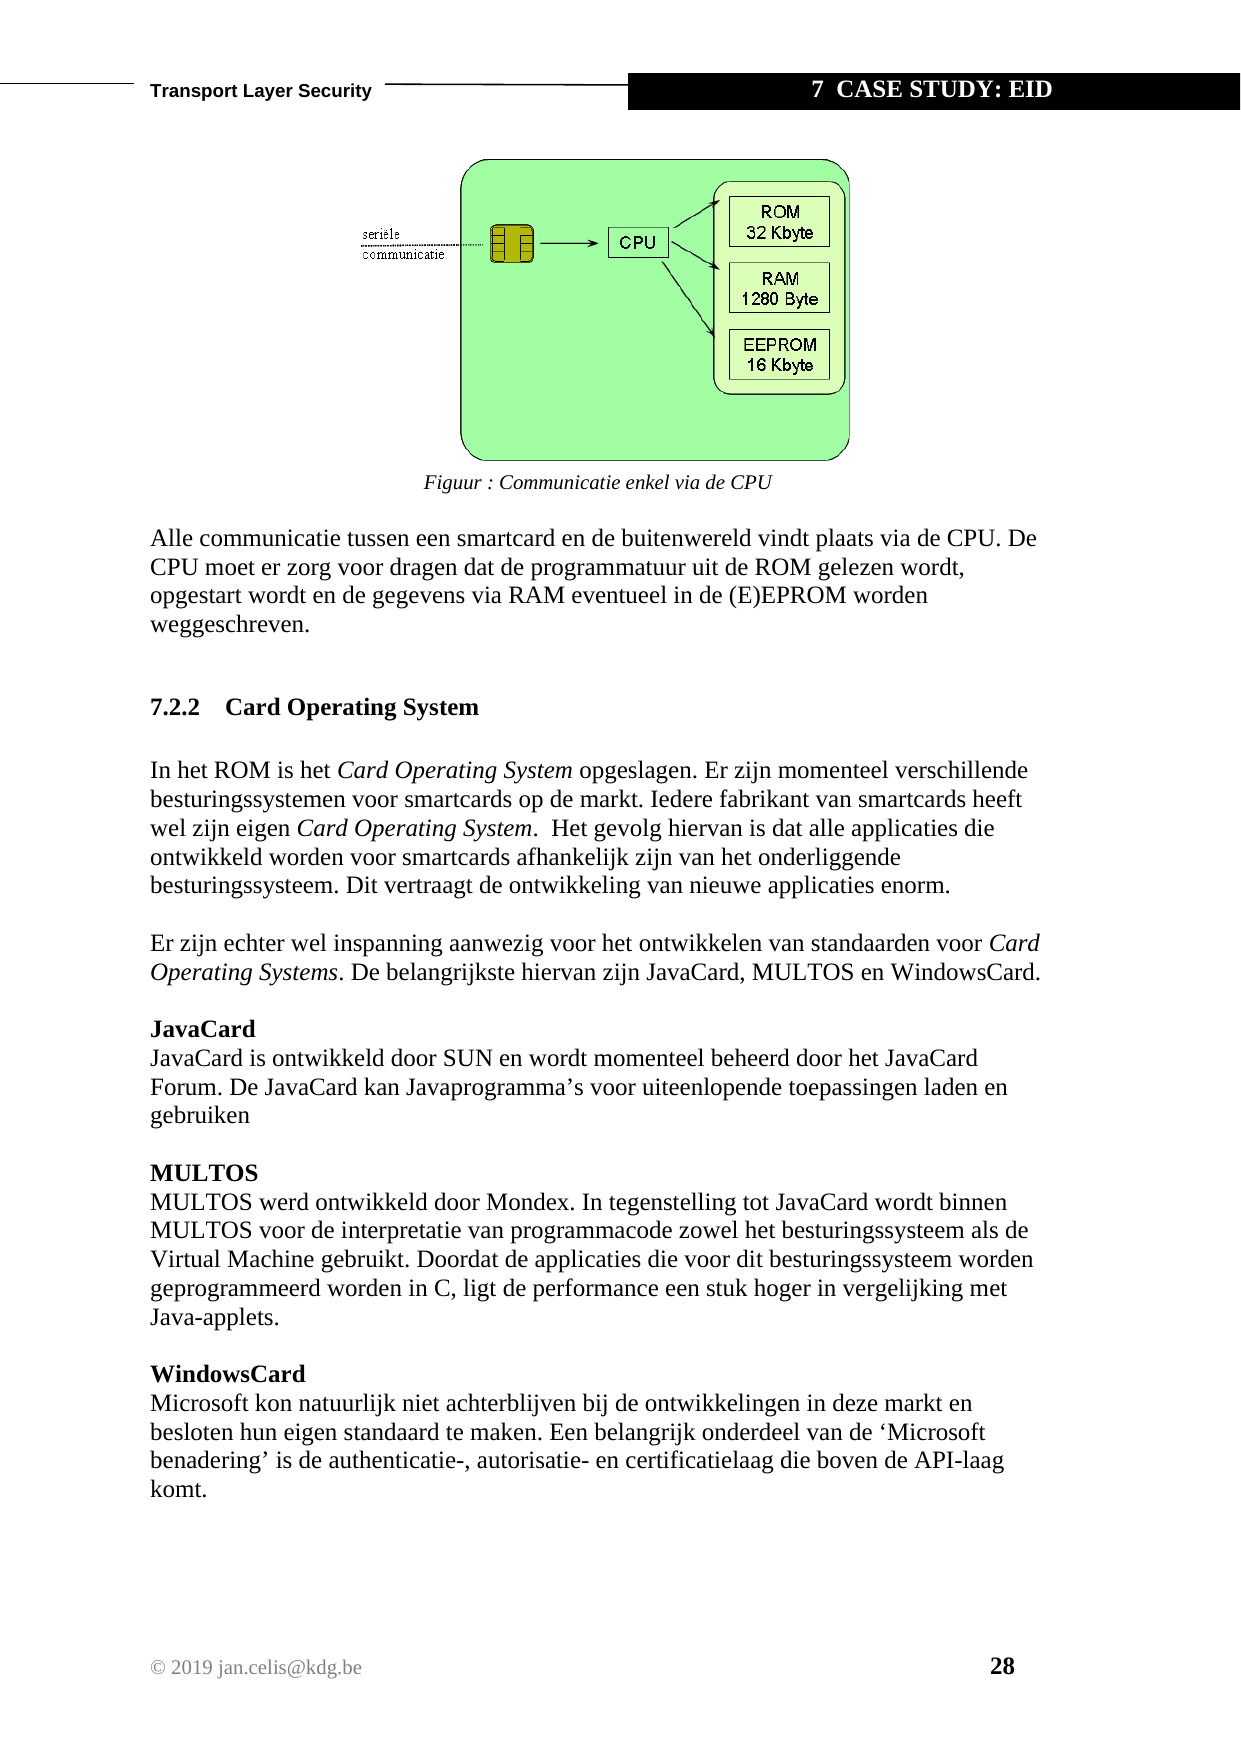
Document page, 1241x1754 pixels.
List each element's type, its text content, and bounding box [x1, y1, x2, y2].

text JavaCard is ontwikkeld door SUN en wordt momenteel beheerd door het JavaCard Forum. De JavaCard kan Javaprogramma’s voor uiteenlopende toepassingen laden en gebruiken [150, 1043, 1053, 1129]
text Er zijn echter wel inspanning aanwezig voor het ontwikkelen van standaarden voor Card Operating Systems. De belangrijkste hiervan zijn JavaCard, MULTOS en WindowsCard. [150, 928, 1053, 985]
text Figuur : Communicatie enkel via de CPU [150, 470, 1053, 494]
picture [353, 159, 850, 461]
text WindowsCard [150, 1359, 1053, 1388]
text Alle communicatie tussen een smartcard en de buitenwereld vindt plaats via de CPU. De CPU moet er zorg voor dragen dat de programmatuur uit de ROM gelezen wordt, opgestart wordt en de gegevens via RAM eventueel in de (E)EPROM worden weggeschreven. [150, 523, 1053, 638]
text JavaCard [150, 1014, 1053, 1043]
text Microsoft kon natuurlijk niet achterblijven bij de ontwikkelingen in deze markt en besloten hun eigen standaard te maken. Een belangrijk onderdeel van de ‘Microsoft benadering’ is de authenticatie-, autorisatie- en certificatielaag die boven de API-laag komt. [150, 1388, 1053, 1503]
text In het ROM is het Card Operating System opgeslagen. Er zijn momenteel verschillende besturingssystemen voor smartcards op de markt. Iedere fabrikant van smartcards heeft wel zijn eigen Card Operating System. Het gevolg hiervan is dat alle applicaties die ontwikkeld worden voor smartcards afhankelijk zijn van het onderliggende besturingssysteem. Dit vertraagt de ontwikkeling van nieuwe applicaties enorm. [150, 755, 1053, 899]
text MULTOS [150, 1158, 1053, 1187]
text MULTOS werd ontwikkeld door Mondex. In tegenstelling tot JavaCard wordt binnen MULTOS voor de interpretatie van programmacode zowel het besturingssysteem als de Virtual Machine gebruikt. Doordat de applicaties die voor dit besturingssysteem worden geprogrammeerd worden in C, ligt de performance een stuk hoger in vergelijking met Java-applets. [150, 1187, 1053, 1330]
subtitle Card Operating System [150, 692, 1053, 720]
